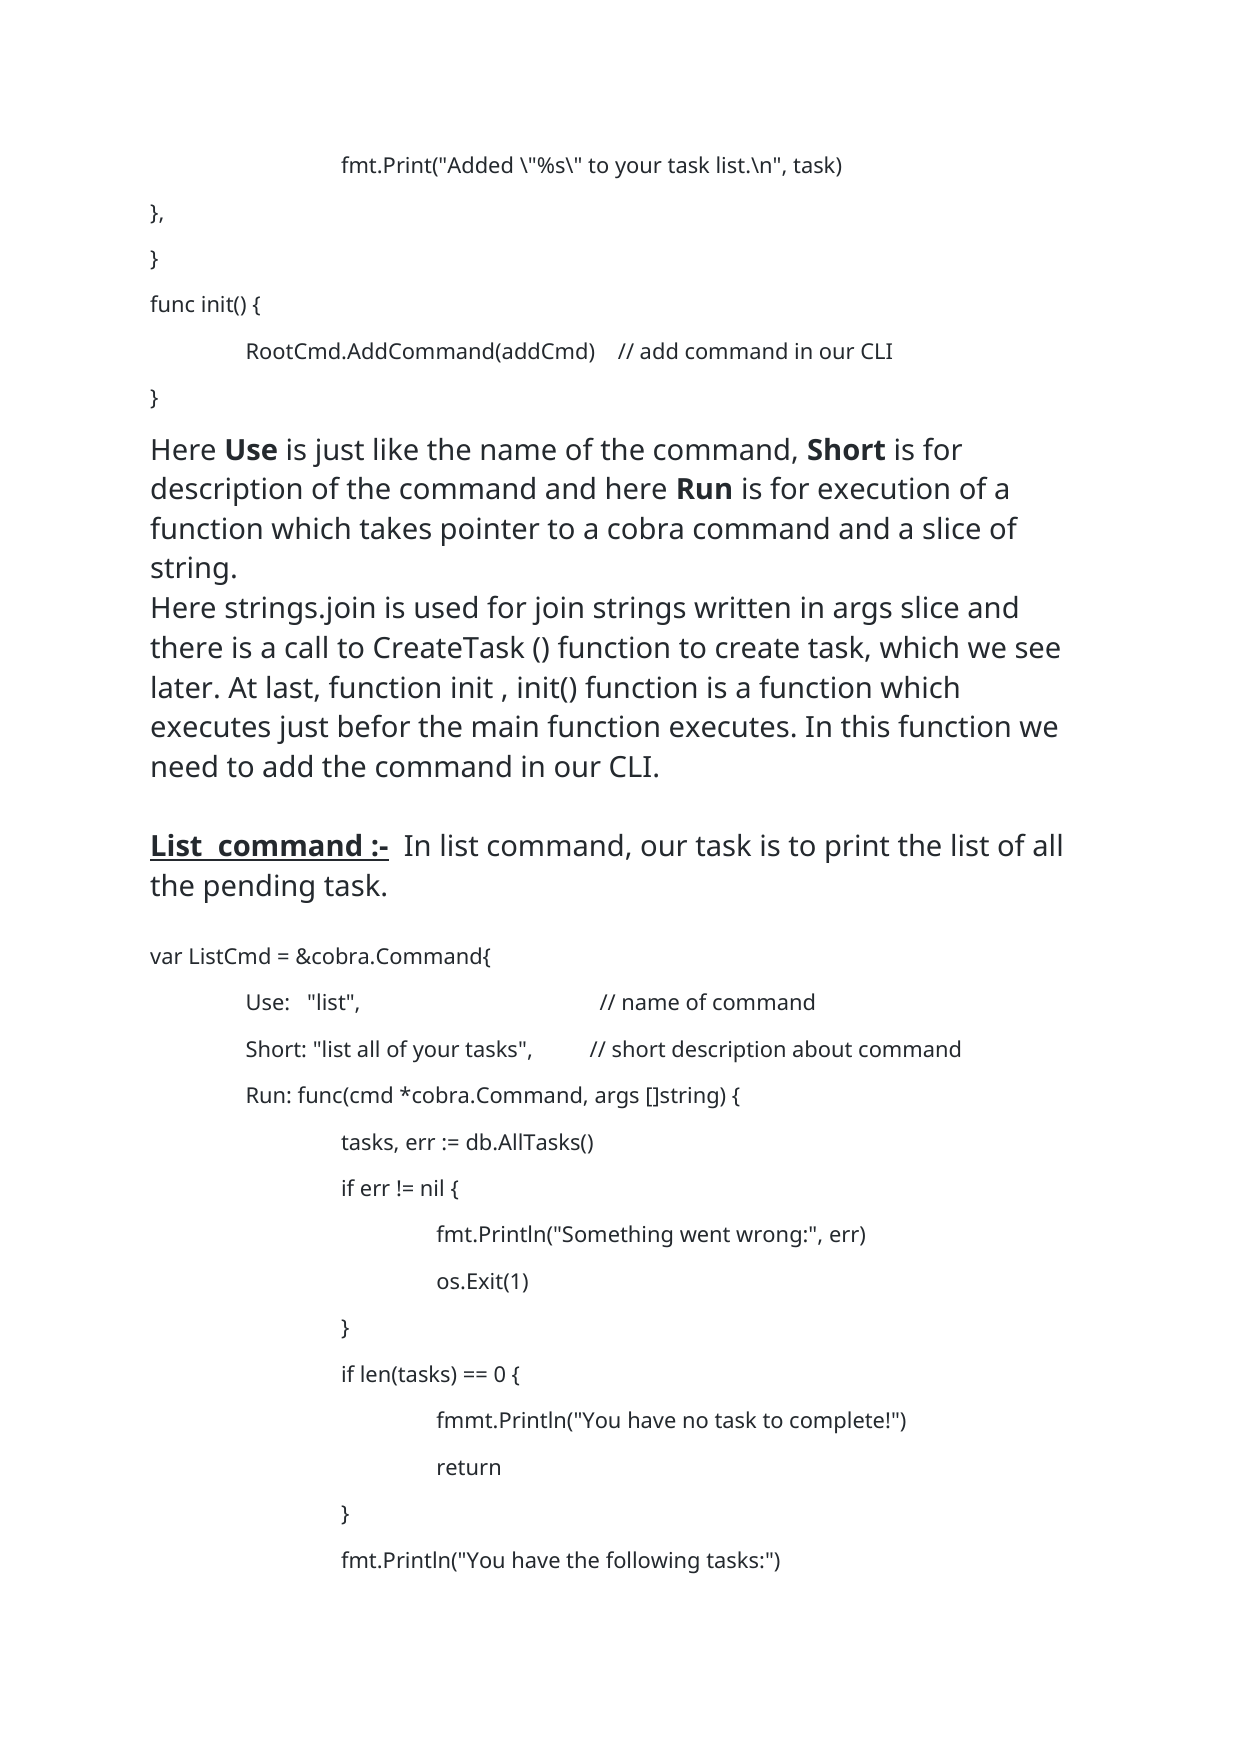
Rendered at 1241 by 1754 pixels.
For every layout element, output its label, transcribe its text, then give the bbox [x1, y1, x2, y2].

text if err != nil { [150, 1173, 1090, 1203]
text func init() { [150, 289, 1090, 319]
text Use: "list", // name of command [150, 987, 1090, 1017]
text RootCmd.AddCommand(addCmd) // add command in our CLI [150, 336, 1090, 366]
text Run: func(cmd *cobra.Command, args []string) { [150, 1080, 1090, 1110]
text if len(tasks) == 0 { [150, 1359, 1090, 1388]
text fmmt.Println("You have no task to complete!") [150, 1405, 1090, 1435]
text } [150, 382, 1090, 412]
text fmt.Println("Something went wrong:", err) [150, 1219, 1090, 1249]
text tasks, err := db.AllTasks() [150, 1126, 1090, 1156]
text } [150, 1498, 1090, 1528]
text Short: "list all of your tasks", // short description about command [150, 1033, 1090, 1063]
text } [150, 1312, 1090, 1342]
text fmt.Print("Added \"%s\" to your task list.\n", task) [150, 150, 1090, 180]
text } [150, 243, 1090, 273]
text }, [150, 196, 1090, 226]
text fmt.Println("You have the following tasks:") [150, 1544, 1090, 1574]
text Here strings.join is used for join strings written in args slice and there is a call to CreateTask () function to create task, which we see later. At last, function init , init() function is a function which executes just befor the main function executes. In this function we need to add the command in our CLI. [150, 587, 1090, 786]
text Here Use is just like the name of the command, Short is for description of the command and here Run is for execution of a function which takes pointer to a cobra command and a slice of string. [150, 429, 1090, 587]
text return [150, 1452, 1090, 1481]
text List command :- In list command, our task is to print the list of all the pending task. [150, 826, 1090, 905]
text os.Exit(1) [150, 1266, 1090, 1296]
text var ListCmd = &cobra.Command{ [150, 941, 1090, 970]
